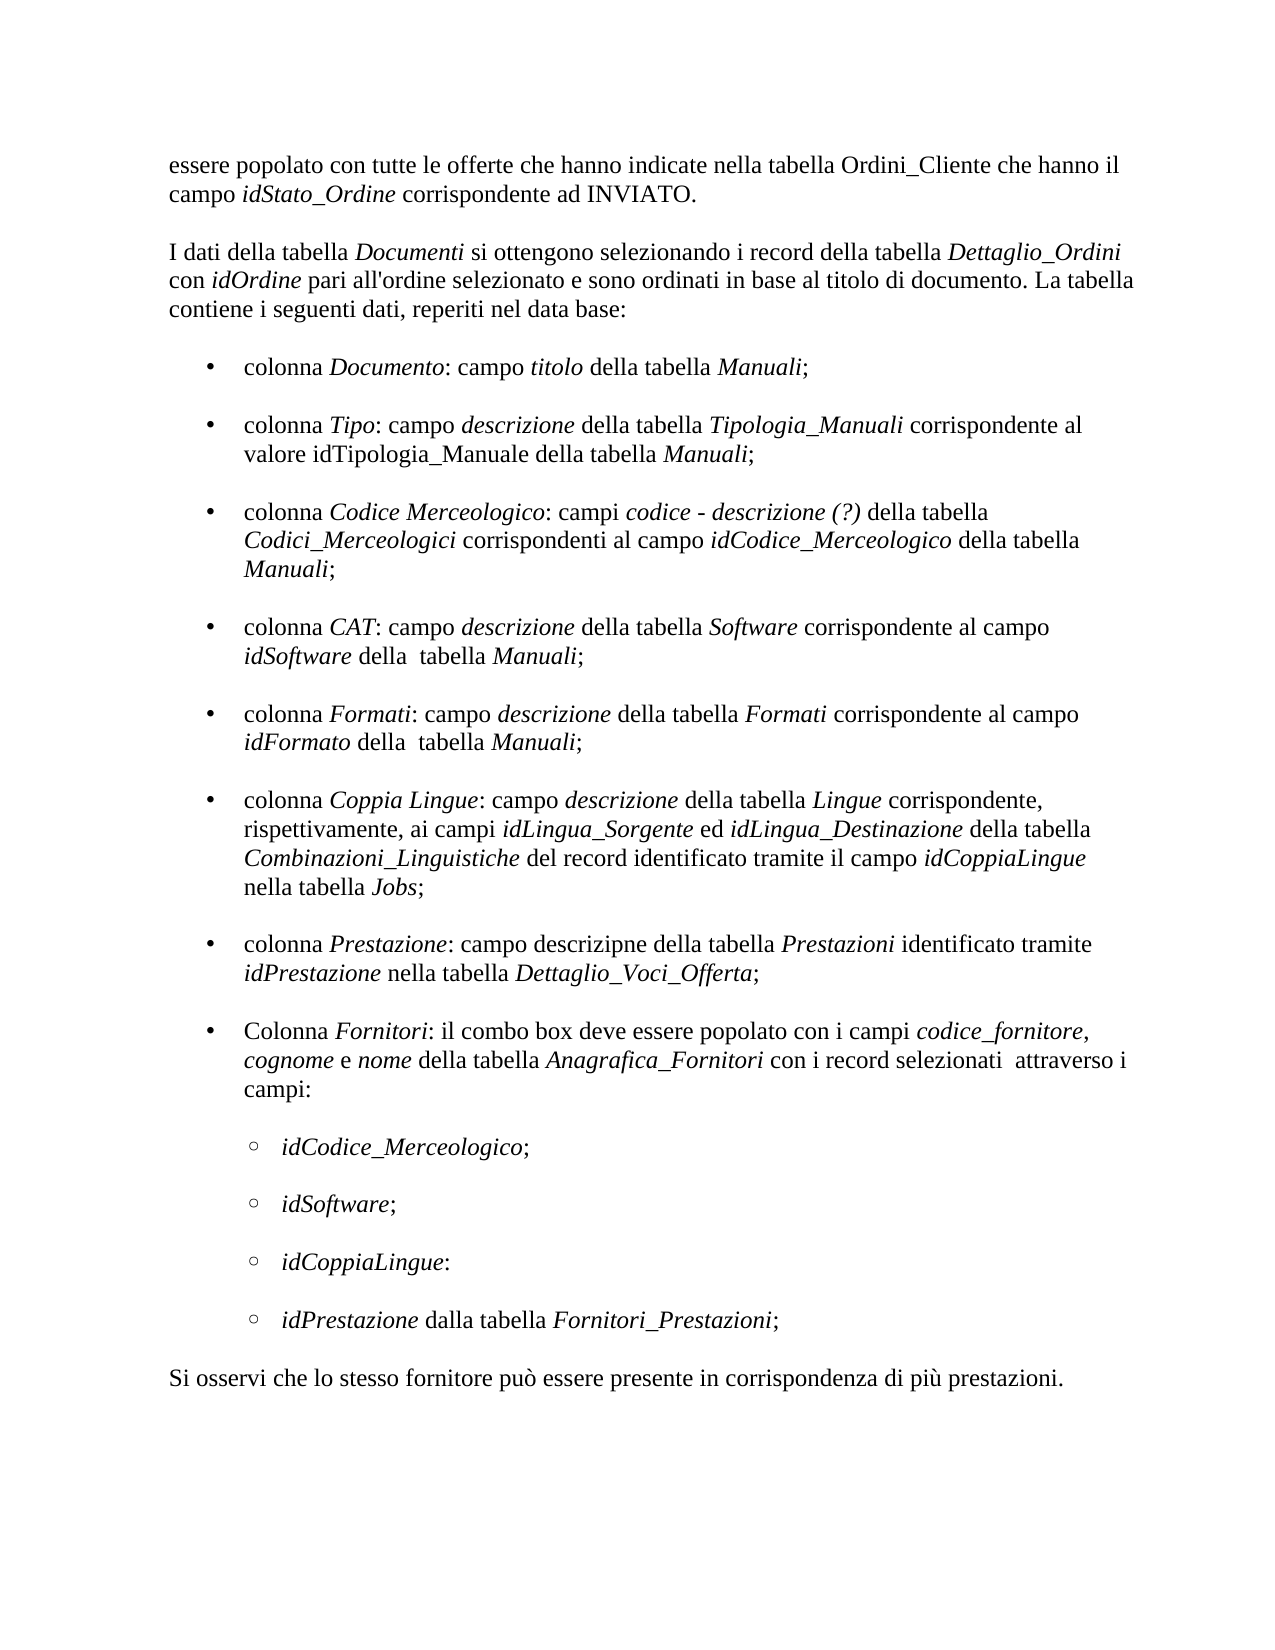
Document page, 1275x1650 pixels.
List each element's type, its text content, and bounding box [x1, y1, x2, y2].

list colonna Formati: campo descrizione della tabella Formati corrispondente al campo idFormato della tabella Manuali; [206, 699, 1134, 756]
list colonna Prestazione: campo descrizipne della tabella Prestazioni identificato tramite idPrestazione nella tabella Dettaglio_Voci_Offerta; [206, 929, 1134, 987]
list idSoftware; [244, 1189, 1134, 1218]
list idPrestazione dalla tabella Fornitori_Prestazioni; [244, 1305, 1134, 1334]
list colonna Coppia Lingue: campo descrizione della tabella Lingue corrispondente, rispettivamente, ai campi idLingua_Sorgente ed idLingua_Destinazione della tabella Combinazioni_Linguistiche del record identificato tramite il campo idCoppiaLingue nella tabella Jobs; [206, 785, 1134, 900]
text I dati della tabella Documenti si ottengono selezionando i record della tabella Dettaglio_Ordini con idOrdine pari all'ordine selezionato e sono ordinati in base al titolo di documento. La tabella contiene i seguenti dati, reperiti nel data base: [169, 237, 1134, 323]
list Colonna Fornitori: il combo box deve essere popolato con i campi codice_fornitore, cognome e nome della tabella Anagrafica_Fornitori con i record selezionati attraverso i campi: [206, 1016, 1134, 1102]
text essere popolato con tutte le offerte che hanno indicate nella tabella Ordini_Cliente che hanno il campo idStato_Ordine corrispondente ad INVIATO. [169, 150, 1134, 207]
list colonna CAT: campo descrizione della tabella Software corrispondente al campo idSoftware della tabella Manuali; [206, 612, 1134, 669]
list idCodice_Merceologico; [244, 1132, 1134, 1160]
list colonna Tipo: campo descrizione della tabella Tipologia_Manuali corrispondente al valore idTipologia_Manuale della tabella Manuali; [206, 410, 1134, 467]
list colonna Codice Merceologico: campi codice - descrizione (?) della tabella Codici_Merceologici corrispondenti al campo idCodice_Merceologico della tabella Manuali; [206, 497, 1134, 583]
list idCoppiaLingue: [244, 1247, 1134, 1276]
text Si osservi che lo stesso fornitore può essere presente in corrispondenza di più prestazioni. [169, 1363, 1134, 1392]
list colonna Documento: campo titolo della tabella Manuali; [206, 352, 1134, 381]
